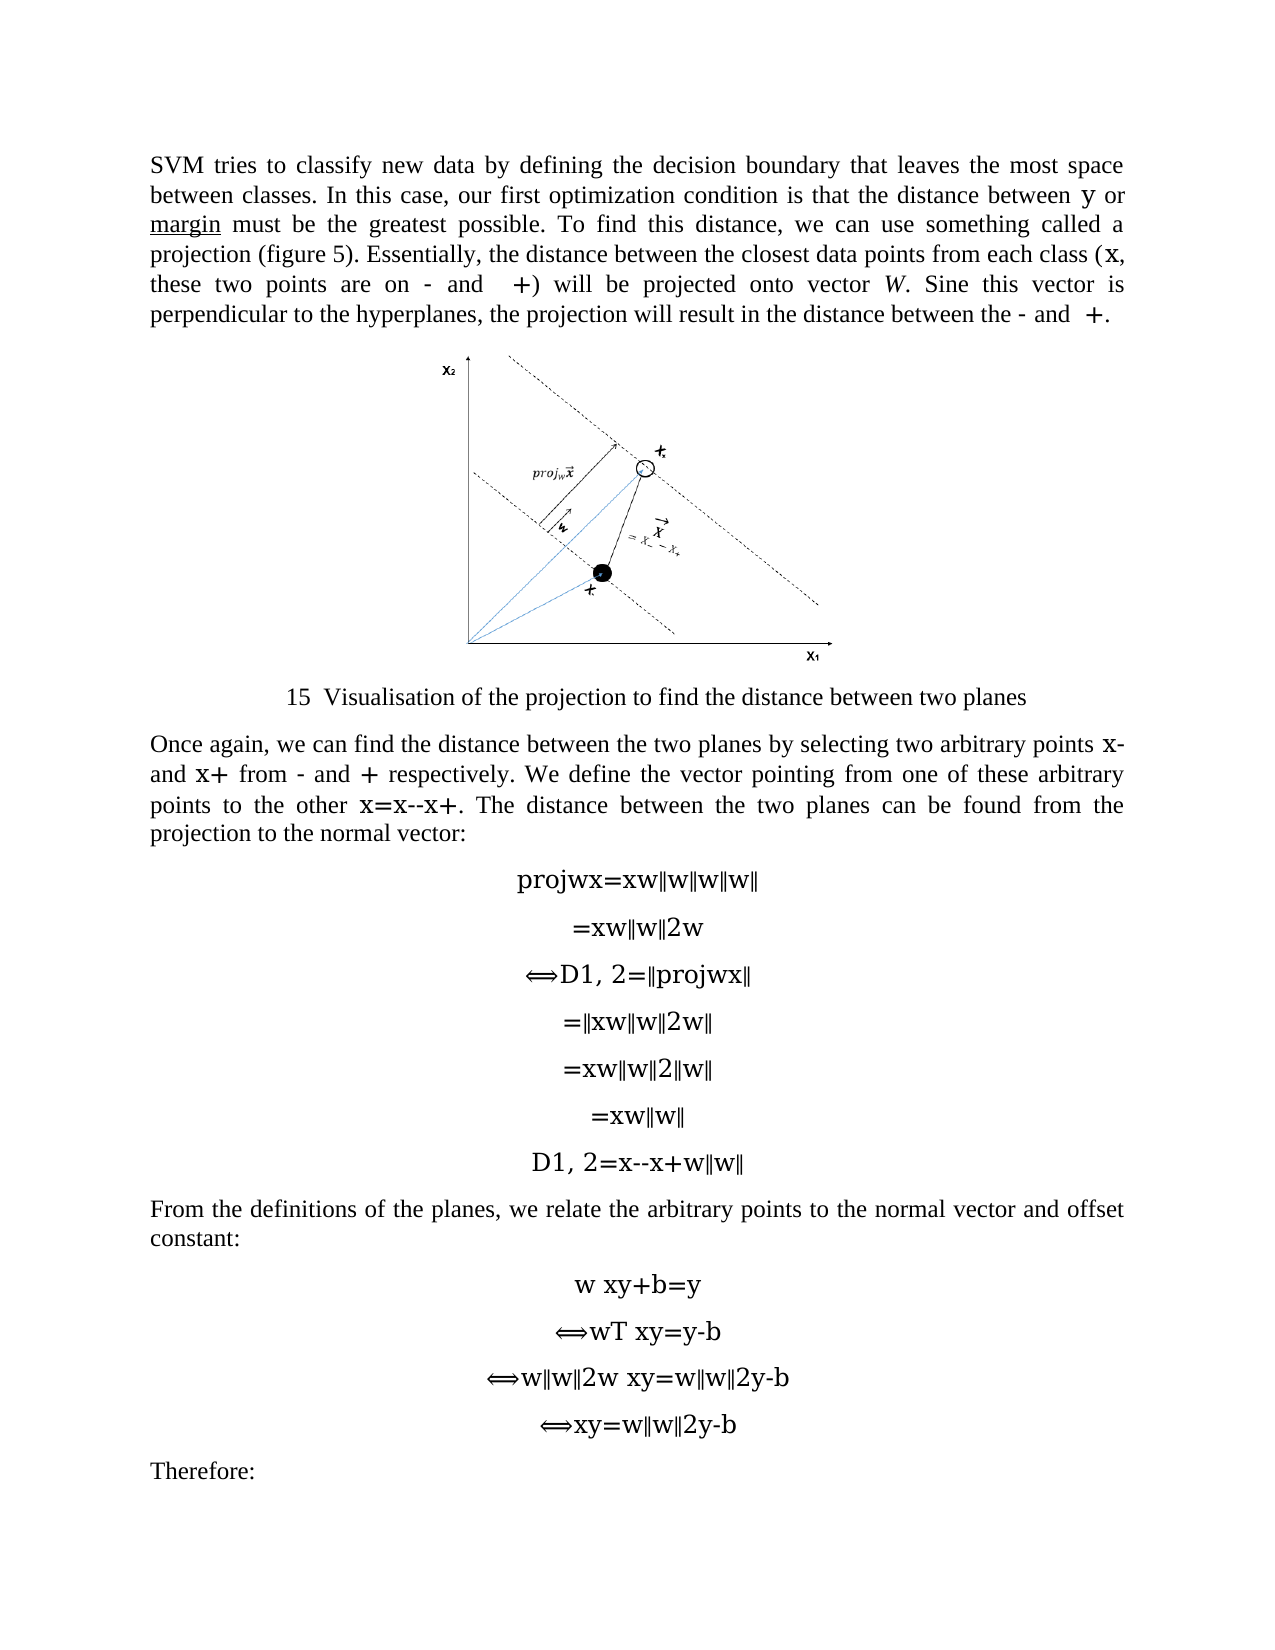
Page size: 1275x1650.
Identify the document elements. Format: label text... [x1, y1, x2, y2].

text Therefore: [150, 1456, 1125, 1485]
text =xw‖w‖ [150, 1100, 1125, 1130]
text =xw‖w‖2‖w‖ [150, 1053, 1125, 1083]
picture [437, 345, 838, 666]
text projwx=xw‖w‖w‖w‖ [150, 864, 1125, 894]
text w xy+b=y [150, 1268, 1125, 1298]
text SVM tries to classify new data by defining the decision boundary that leaves the most space between classes. In this case, our first optimization condition is that the distance between y or margin must be the greatest possible. To find this distance, we can use something called a projection (figure 5). Essentially, the distance between the closest data points from each class (x, these two points are on - and +) will be projected onto vector W. Sine this vector is perpendicular to the hyperplanes, the projection will result in the distance between the - and +. [150, 150, 1125, 328]
text ⟺xy=w‖w‖2y-b [150, 1409, 1125, 1439]
text D1, 2=x--x+w‖w‖ [150, 1147, 1125, 1178]
text ⟺wT xy=y-b [150, 1315, 1125, 1345]
text Once again, we can find the distance between the two planes by selecting two arbitrary points x- and x+ from - and + respectively. We define the vector pointing from one of these arbitrary points to the other x=x--x+. The distance between the two planes can be found from the projection to the normal vector: [150, 728, 1125, 847]
text =‖xw‖w‖2w‖ [150, 1006, 1125, 1036]
text From the definitions of the planes, we relate the arbitrary points to the normal vector and offset constant: [150, 1194, 1125, 1252]
text =xw‖w‖2w [150, 911, 1125, 942]
text ⟺w‖w‖2w xy=w‖w‖2y-b [150, 1362, 1125, 1392]
list Visualisation of the projection to find the distance between two planes [187, 682, 1125, 711]
text ⟺D1, 2=‖projwx‖ [150, 958, 1125, 989]
